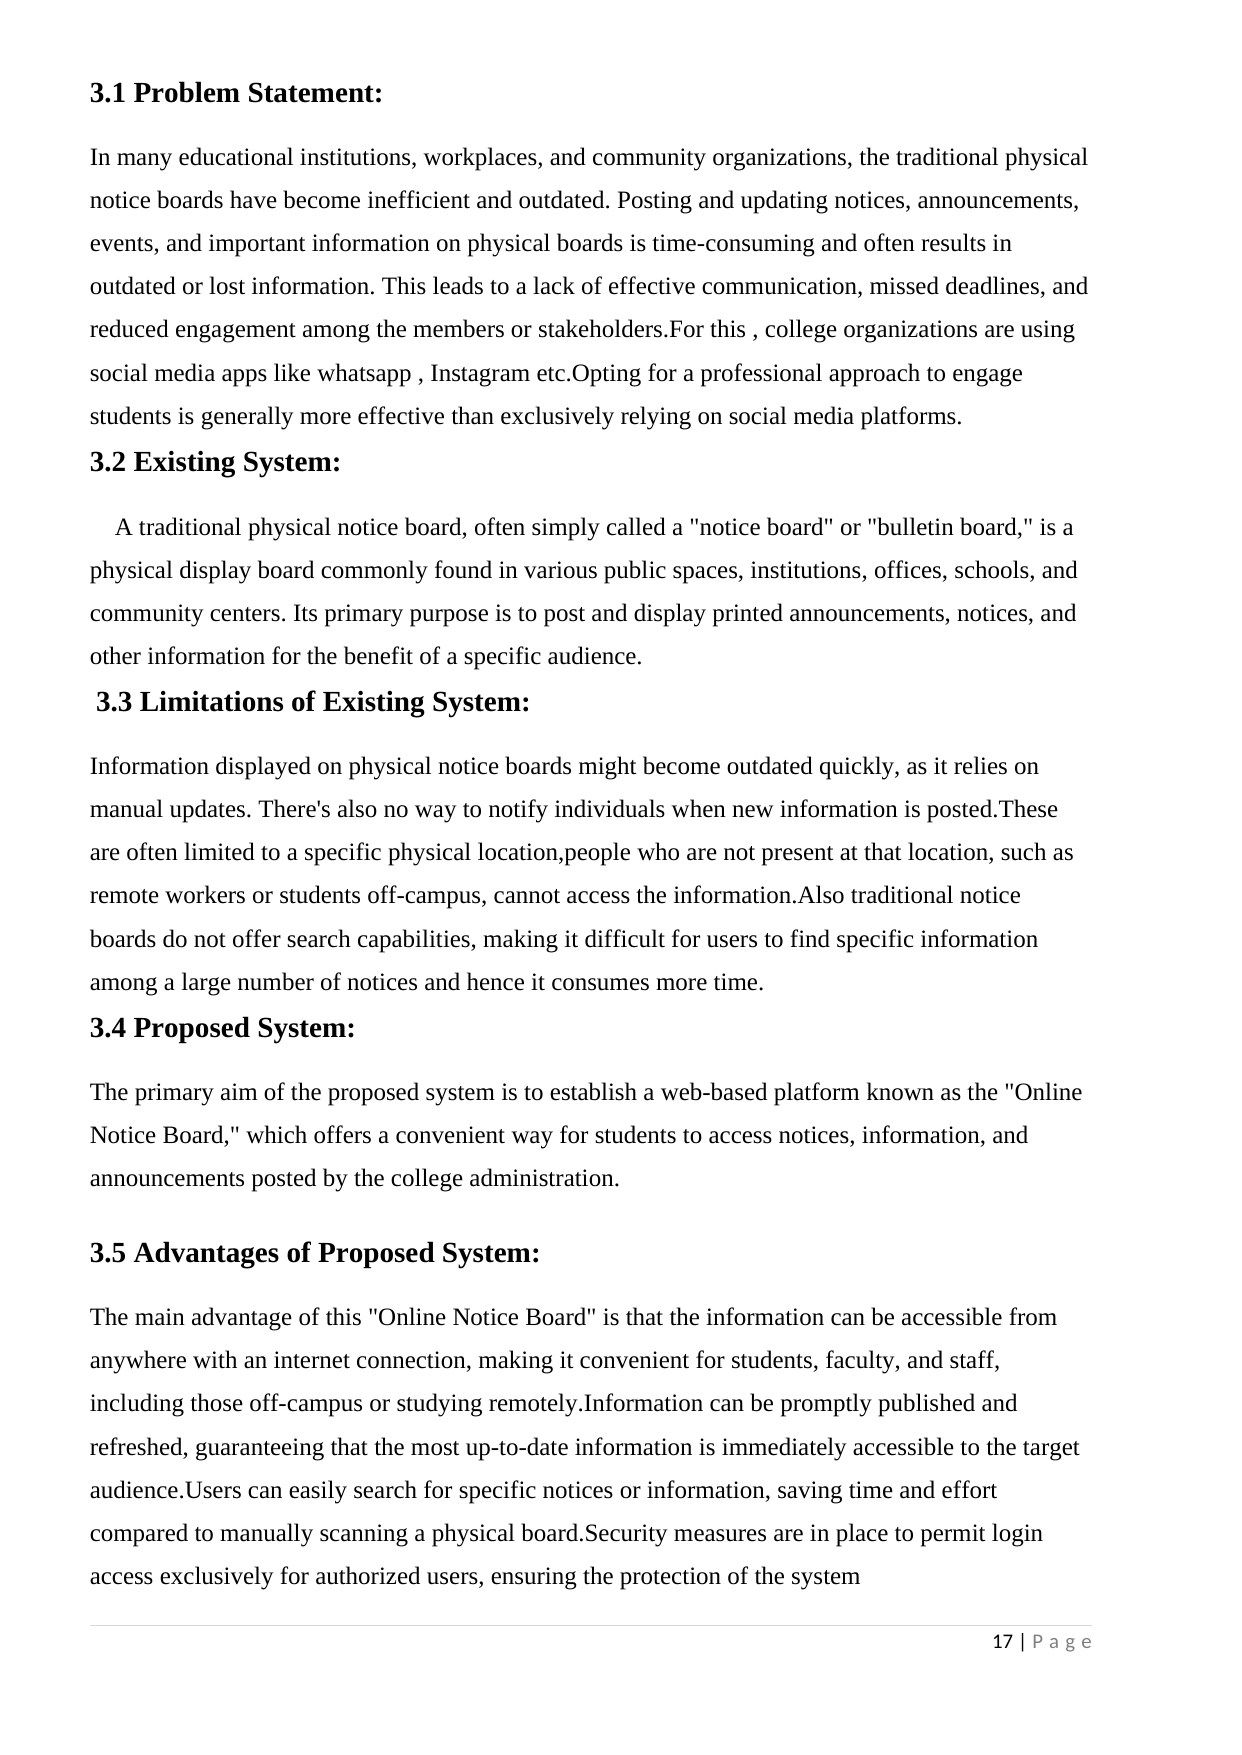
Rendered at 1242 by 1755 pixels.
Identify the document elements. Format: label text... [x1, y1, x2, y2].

text 3.2 Existing System: [89, 444, 1092, 478]
text Information displayed on physical notice boards might become outdated quickly, as it relies on manual updates. There's also no way to notify individuals when new information is posted.These are often limited to a specific physical location,people who are not present at that location, such as remote workers or students off-campus, cannot access the information.Also traditional notice boards do not offer search capabilities, making it difficult for users to find specific information among a large number of notices and hence it consumes more time. [89, 751, 1092, 996]
text A traditional physical notice board, often simply called a "notice board" or "bulletin board," is a physical display board commonly found in various public spaces, institutions, offices, schools, and community centers. Its primary purpose is to post and display printed announcements, notices, and other information for the benefit of a specific audience. [89, 512, 1092, 670]
text 3.4 Proposed System: [89, 1010, 1092, 1043]
text 3.1 Problem Statement: [89, 75, 1092, 108]
text The primary aim of the proposed system is to establish a web-based platform known as the "Online Notice Board," which offers a convenient way for students to access notices, information, and announcements posted by the college administration. [89, 1077, 1092, 1192]
text In many educational institutions, workplaces, and community organizations, the traditional physical notice boards have become inefficient and outdated. Posting and updating notices, announcements, events, and important information on physical boards is time-consuming and often results in outdated or lost information. This leads to a lack of effective communication, missed deadlines, and reduced engagement among the members or stakeholders.For this , college organizations are using social media apps like whatsapp , Instagram etc.Opting for a professional approach to engage students is generally more effective than exclusively relying on social media platforms. [89, 142, 1092, 429]
text 3.5 Advantages of Proposed System: [89, 1235, 1092, 1269]
text 3.3 Limitations of Existing System: [96, 684, 1092, 718]
text The main advantage of this "Online Notice Board" is that the information can be accessible from anywhere with an internet connection, making it convenient for students, faculty, and staff, including those off-campus or studying remotely.Information can be promptly published and refreshed, guaranteeing that the most up-to-date information is immediately accessible to the target audience.Users can easily search for specific notices or information, saving time and effort compared to manually scanning a physical board.Security measures are in place to permit login access exclusively for authorized users, ensuring the protection of the system [89, 1302, 1092, 1590]
